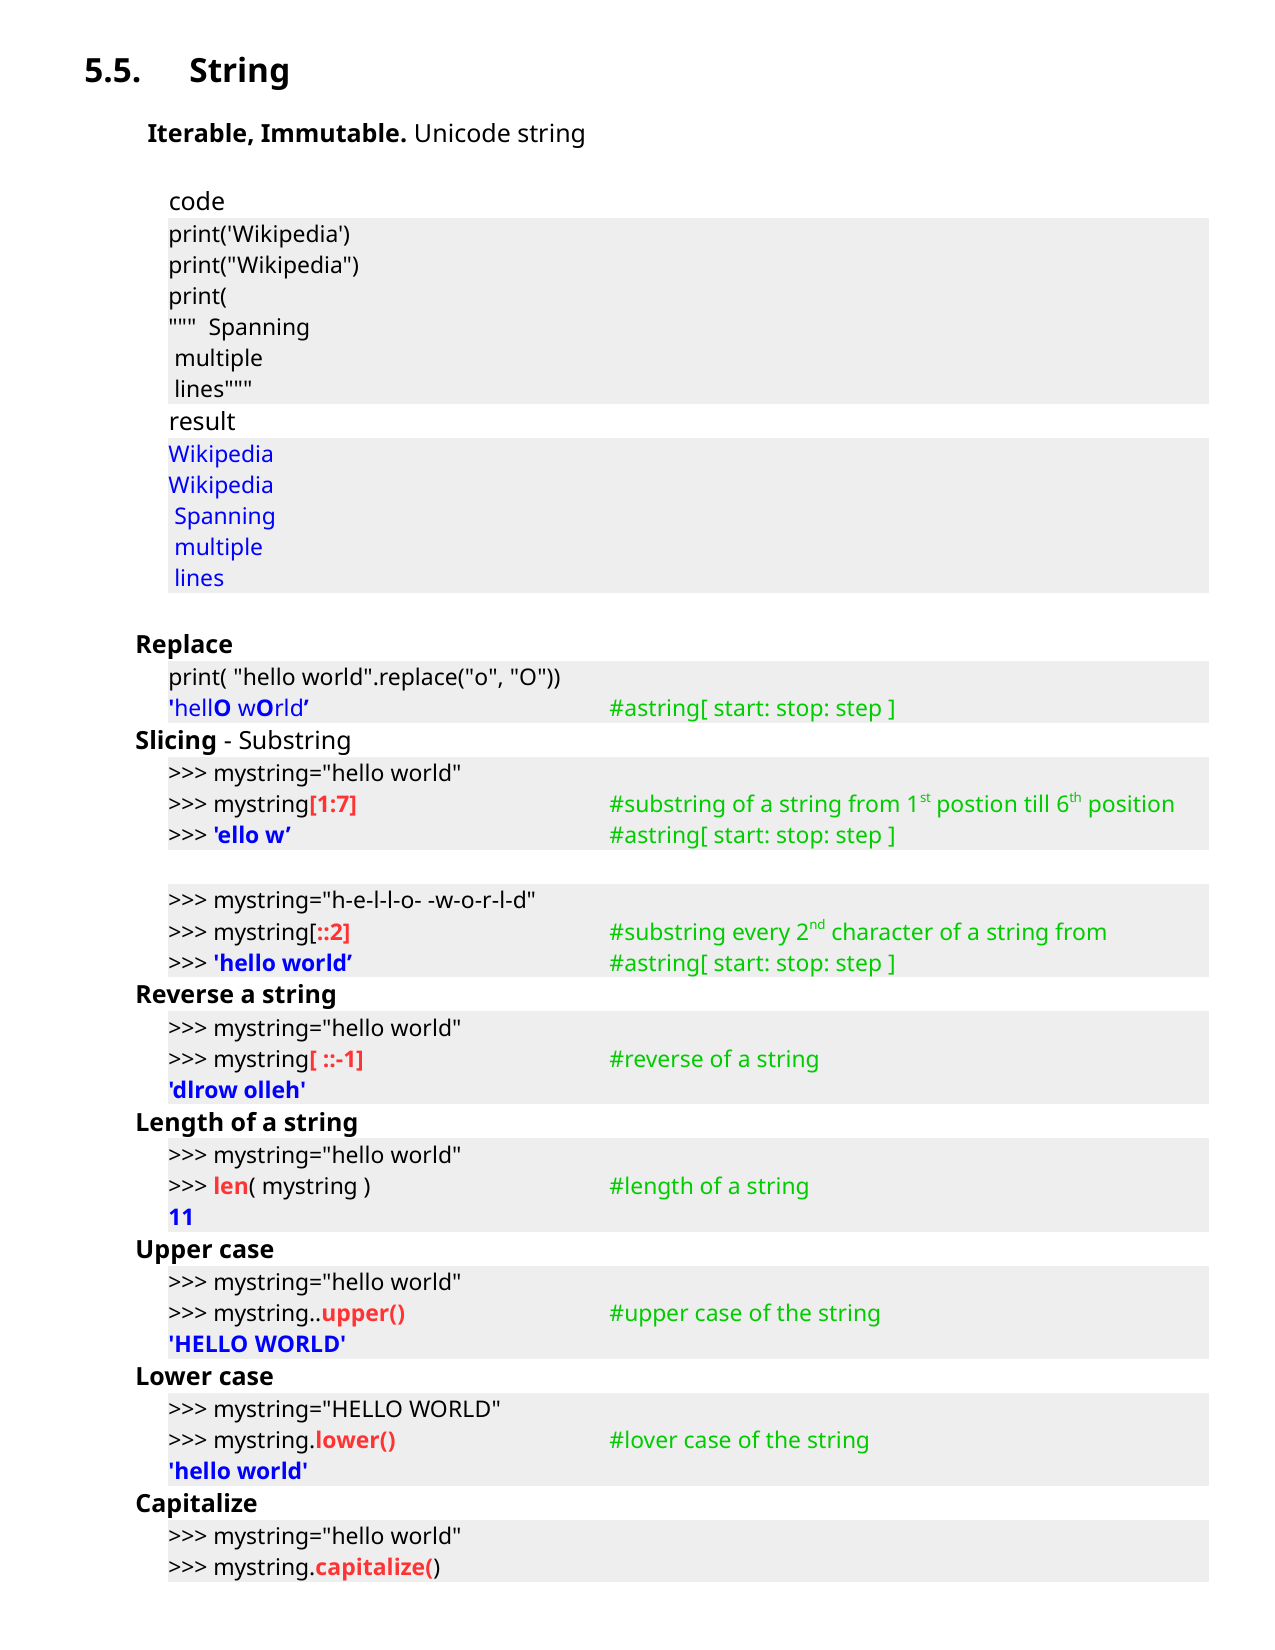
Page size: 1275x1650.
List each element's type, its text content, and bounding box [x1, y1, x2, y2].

text >>> mystring[1:7] #substring of a string from 1st postion till 6th position [168, 788, 1209, 819]
text >>> mystring="hello world" [168, 1011, 1209, 1042]
list Slicing - Substring [135, 723, 1209, 757]
list Reverse a string [135, 977, 1209, 1011]
text >>> mystring[ ::-1] #reverse of a string [168, 1042, 1209, 1073]
subtitle String [84, 46, 1209, 92]
text >>> len( mystring ) #length of a string [168, 1169, 1209, 1201]
text >>> 'hello world’ #astring[ start: stop: step ] [168, 946, 1209, 977]
text 'dlrow olleh' [168, 1073, 1209, 1104]
text >>> 'ello w’ #astring[ start: stop: step ] [168, 819, 1209, 850]
text >>> mystring="hello world" [168, 1520, 1209, 1551]
text >>> mystring..upper() #upper case of the string [168, 1297, 1209, 1328]
text >>> mystring.capitalize() [168, 1551, 1209, 1582]
text 'hello world' [168, 1455, 1209, 1486]
text print( "hello world".replace("o", "O")) [168, 661, 1209, 692]
text result [168, 404, 1209, 438]
text code [168, 184, 1209, 218]
list Capitalize [135, 1486, 1209, 1520]
list Upper case [135, 1232, 1209, 1266]
text >>> mystring="hello world" [168, 1138, 1209, 1169]
list Lower case [135, 1359, 1209, 1393]
text >>> mystring.lower() #lover case of the string [168, 1424, 1209, 1455]
list Replace [135, 627, 1209, 661]
text 11 [168, 1201, 1209, 1232]
text >>> mystring="hello world" [168, 1266, 1209, 1297]
text 'hellO wOrld’ #astring[ start: stop: step ] [168, 692, 1209, 723]
text >>> mystring="hello world" [168, 757, 1209, 788]
text Wikipedia Wikipedia Spanning multiple lines [168, 438, 1209, 593]
text 'HELLO WORLD' [168, 1328, 1209, 1359]
text print('Wikipedia') print("Wikipedia") print( """ Spanning multiple lines""" [168, 218, 1209, 404]
text >>> mystring[::2] #substring every 2nd character of a string from [168, 915, 1209, 946]
text >>> mystring="h-e-l-l-o- -w-o-r-l-d" [168, 884, 1209, 915]
list Length of a string [135, 1104, 1209, 1138]
text Iterable, Immutable. Unicode string [132, 116, 1209, 150]
text >>> mystring="HELLO WORLD" [168, 1393, 1209, 1424]
